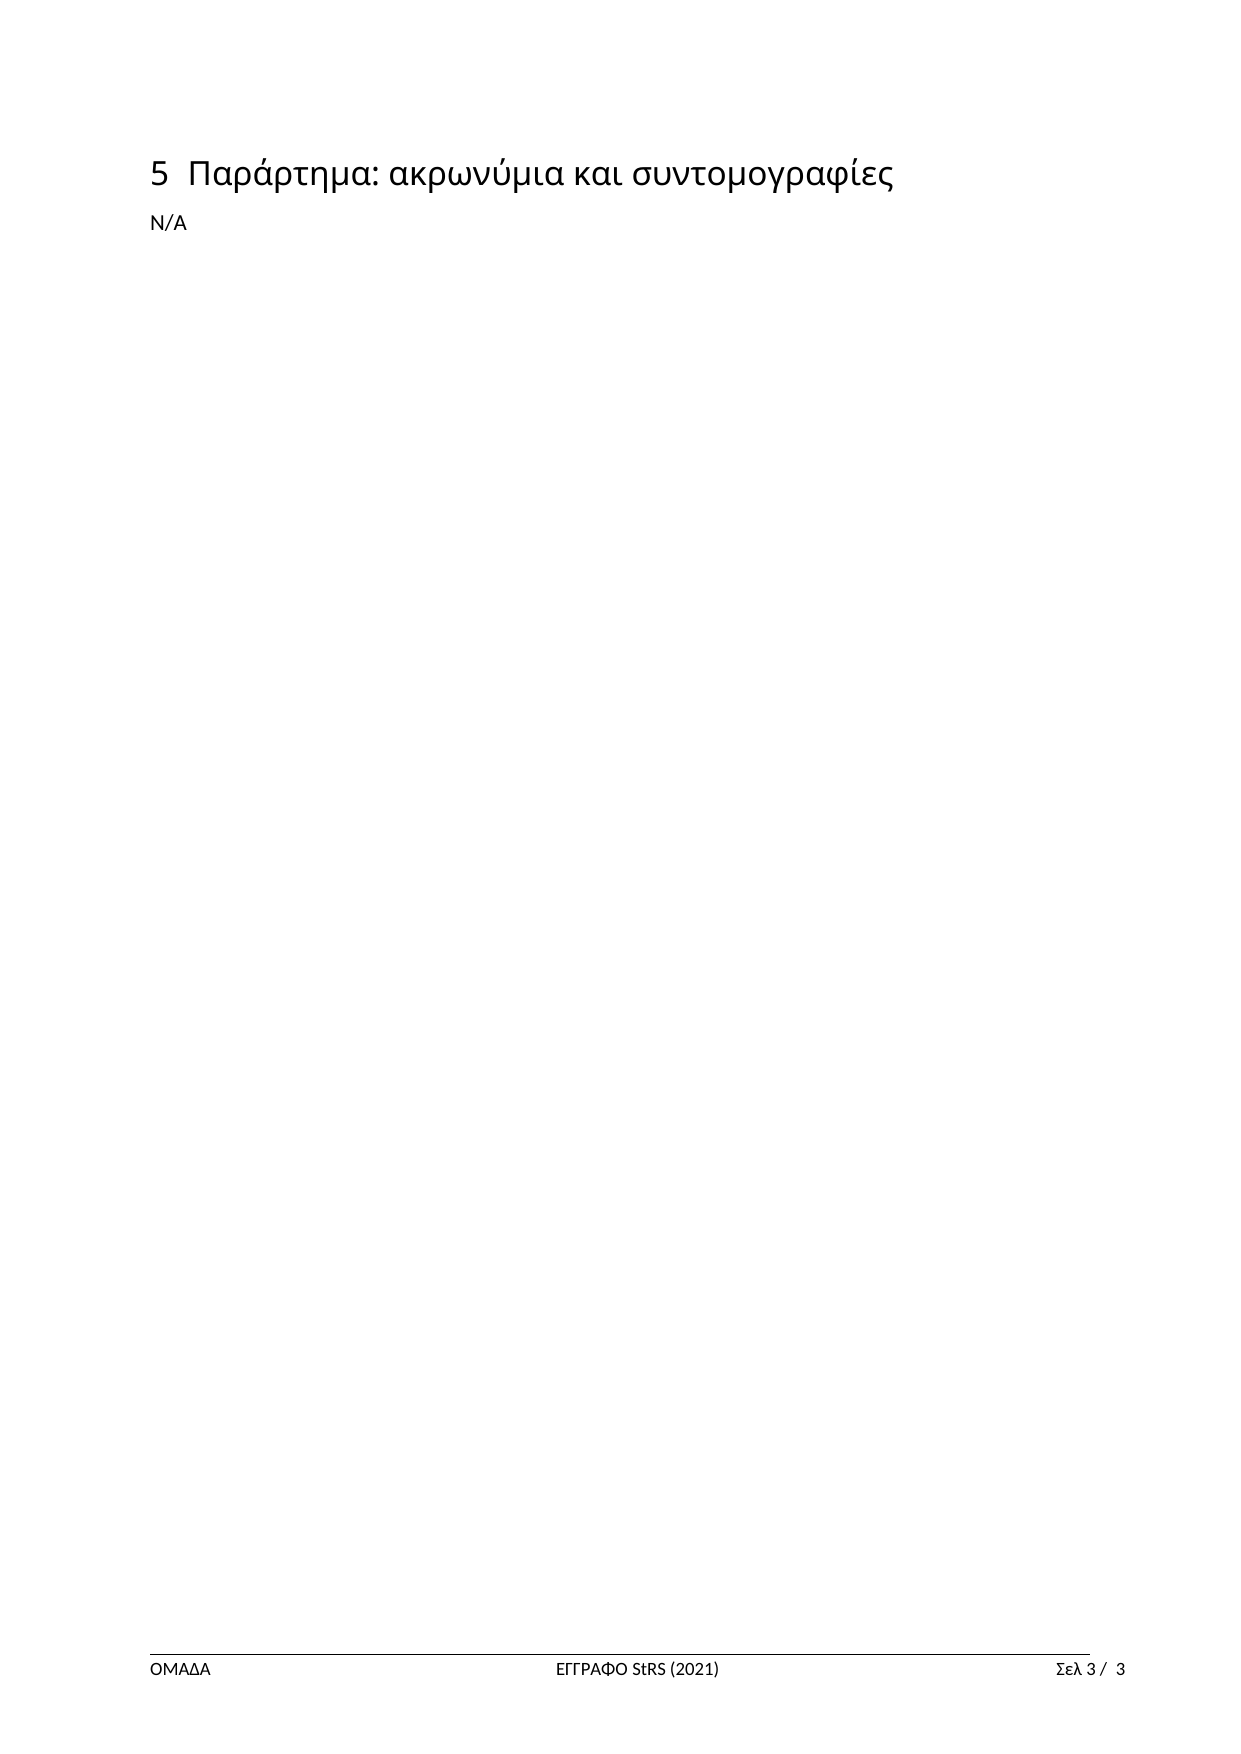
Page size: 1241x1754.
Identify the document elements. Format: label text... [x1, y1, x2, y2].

subtitle Παράρτημα: ακρωνύμια και συντομογραφίες [150, 150, 1090, 195]
text Ν/Α [150, 208, 1090, 236]
